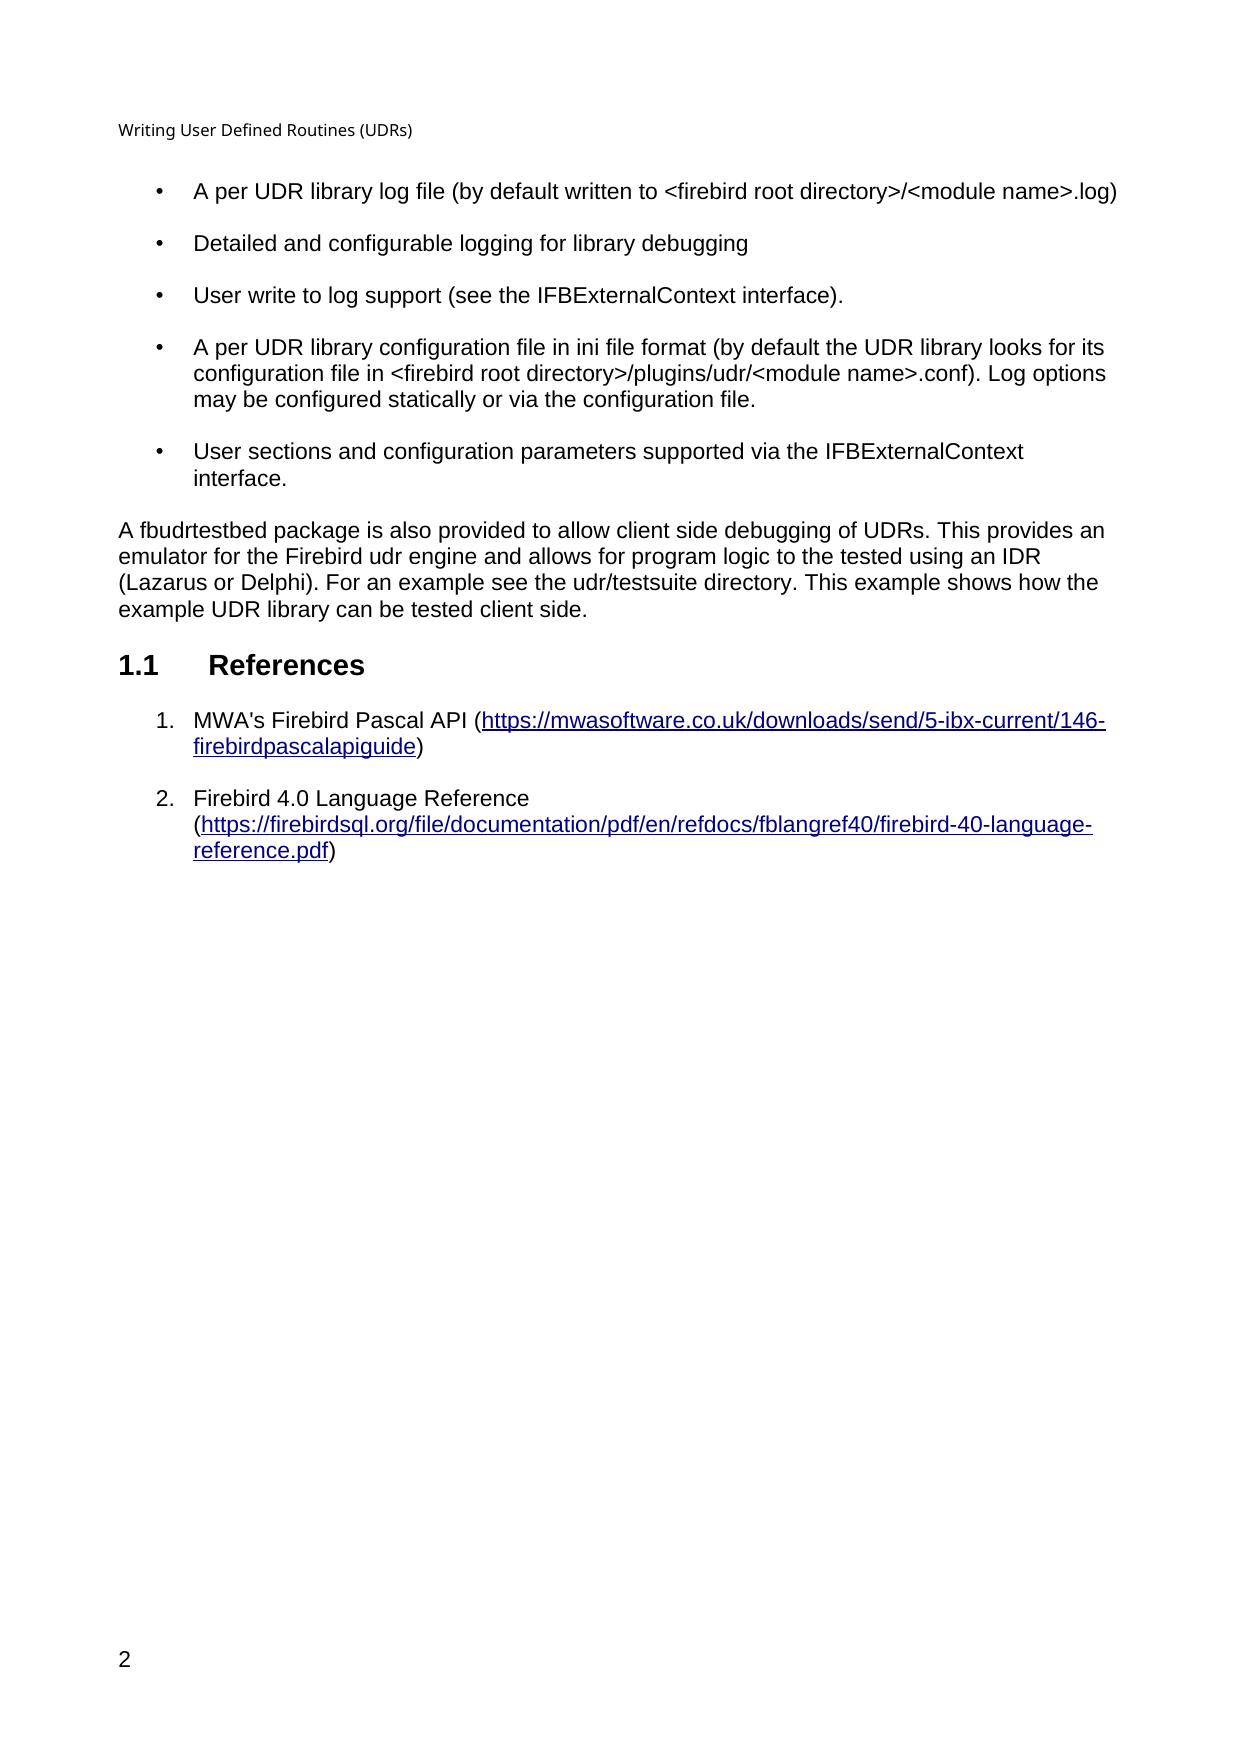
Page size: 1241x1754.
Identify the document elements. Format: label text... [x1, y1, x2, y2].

list User sections and configuration parameters supported via the IFBExternalContext interface. [156, 438, 1122, 491]
list MWA's Firebird Pascal API (https://mwasoftware.co.uk/downloads/send/5-ibx-current/146-firebirdpascalapiguide) [156, 707, 1122, 759]
list A per UDR library configuration file in ini file format (by default the UDR library looks for its configuration file in <firebird root directory>/plugins/udr/<module name>.conf). Log options may be configured statically or via the configuration file. [156, 334, 1122, 413]
list Firebird 4.0 Language Reference (https://firebirdsql.org/file/documentation/pdf/en/refdocs/fblangref40/firebird-40-language-reference.pdf) [156, 785, 1122, 864]
list User write to log support (see the IFBExternalContext interface). [156, 282, 1122, 308]
text A fbudrtestbed package is also provided to allow client side debugging of UDRs. This provides an emulator for the Firebird udr engine and allows for program logic to the tested using an IDR (Lazarus or Delphi). For an example see the udr/testsuite directory. This example shows how the example UDR library can be tested client side. [118, 517, 1122, 622]
list A per UDR library log file (by default written to <firebird root directory>/<module name>.log) [156, 178, 1122, 204]
subtitle References [118, 647, 1122, 681]
list Detailed and configurable logging for library debugging [156, 230, 1122, 256]
